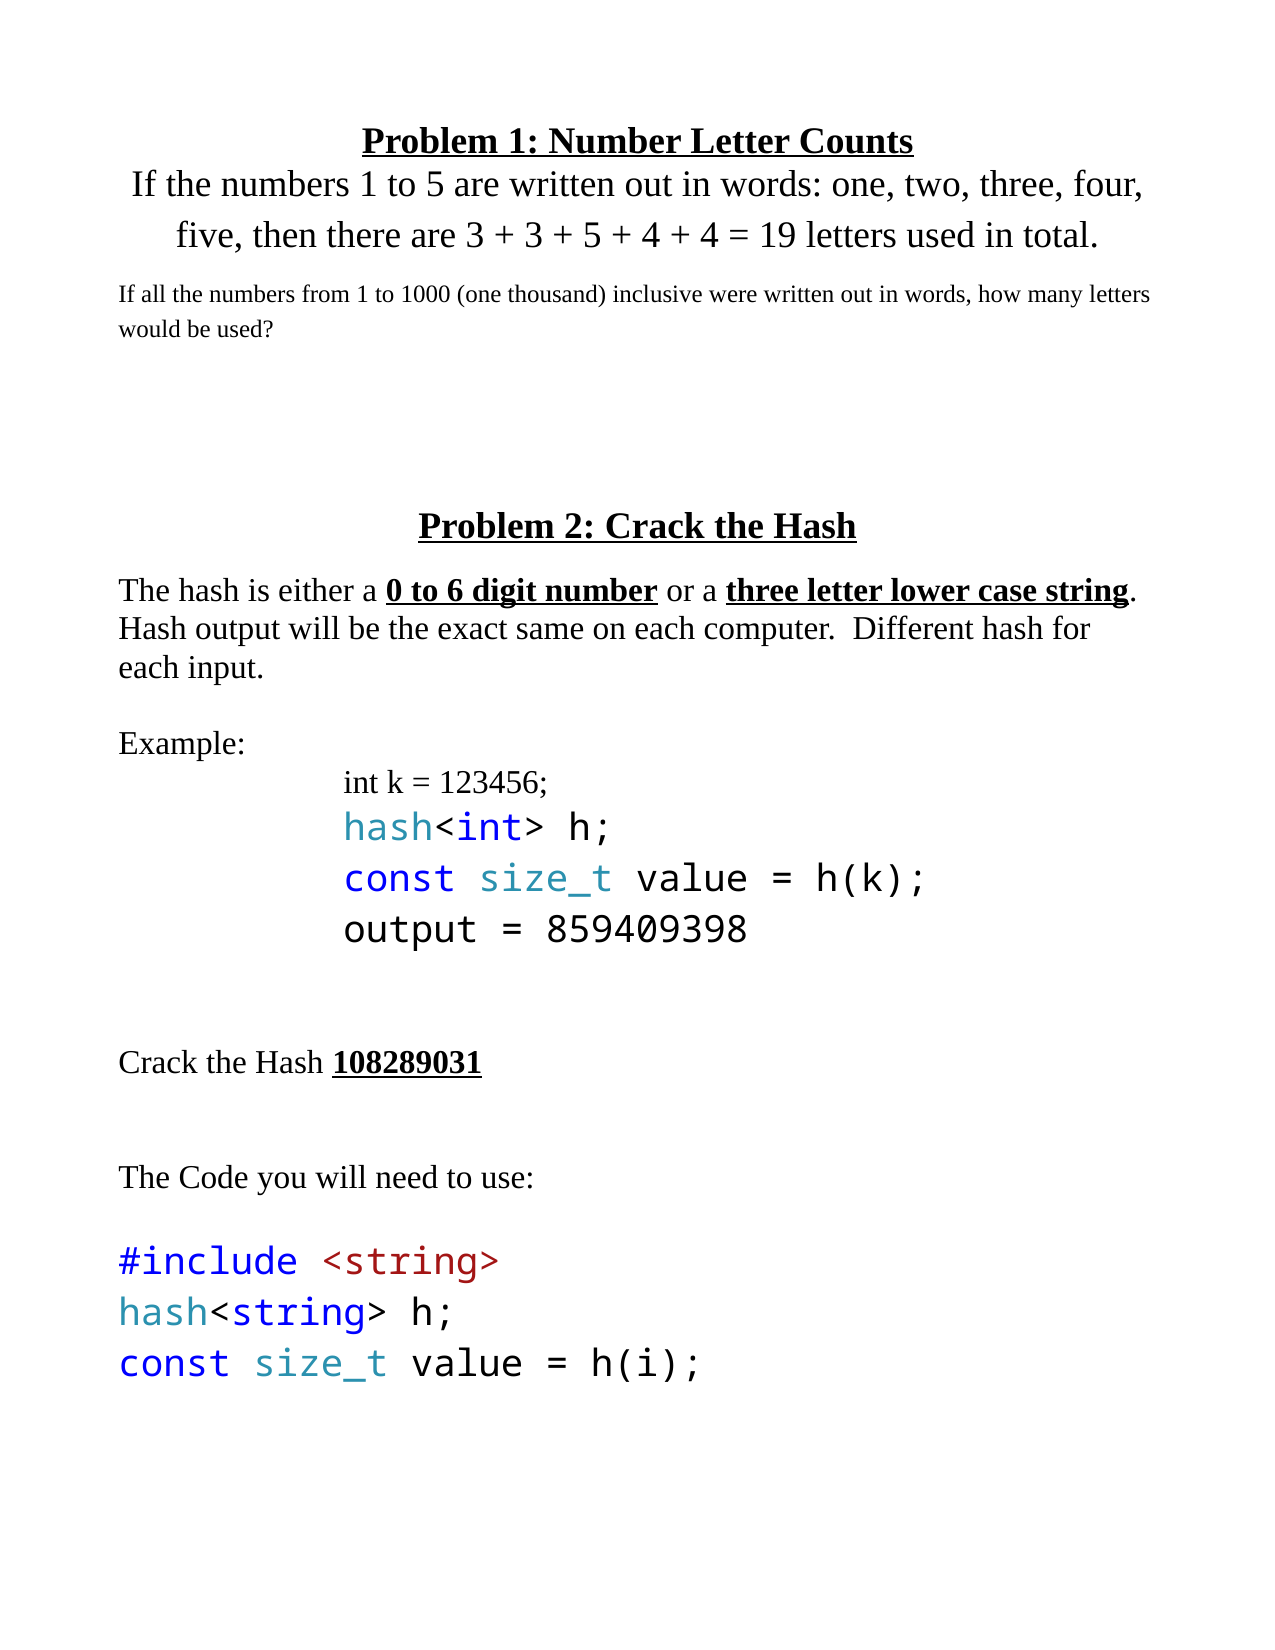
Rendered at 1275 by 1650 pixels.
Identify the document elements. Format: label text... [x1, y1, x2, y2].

text Example: [118, 723, 1157, 762]
text If the numbers 1 to 5 are written out in words: one, two, three, four, five, then there are 3 + 3 + 5 + 4 + 4 = 19 letters used in total. [118, 161, 1157, 256]
text The Code you will need to use: [118, 1158, 1157, 1196]
text const size_t value = h(i); [118, 1336, 1157, 1387]
text int k = 123456; [118, 762, 1157, 800]
text #include <string> [118, 1234, 1157, 1285]
text output = 859409398 [118, 902, 1157, 953]
text Hash output will be the exact same on each computer. Different hash for each input. [118, 608, 1157, 685]
text hash<int> h; [118, 800, 1157, 851]
text Problem 1: Number Letter Counts [118, 118, 1157, 161]
text Problem 2: Crack the Hash [118, 504, 1157, 547]
text Crack the Hash 108289031 [118, 1043, 1157, 1081]
text If all the numbers from 1 to 1000 (one thousand) inclusive were written out in words, how many letters would be used? [118, 279, 1157, 342]
text const size_t value = h(k); [118, 851, 1157, 902]
text The hash is either a 0 to 6 digit number or a three letter lower case string. [118, 570, 1157, 608]
text hash<string> h; [118, 1285, 1157, 1336]
